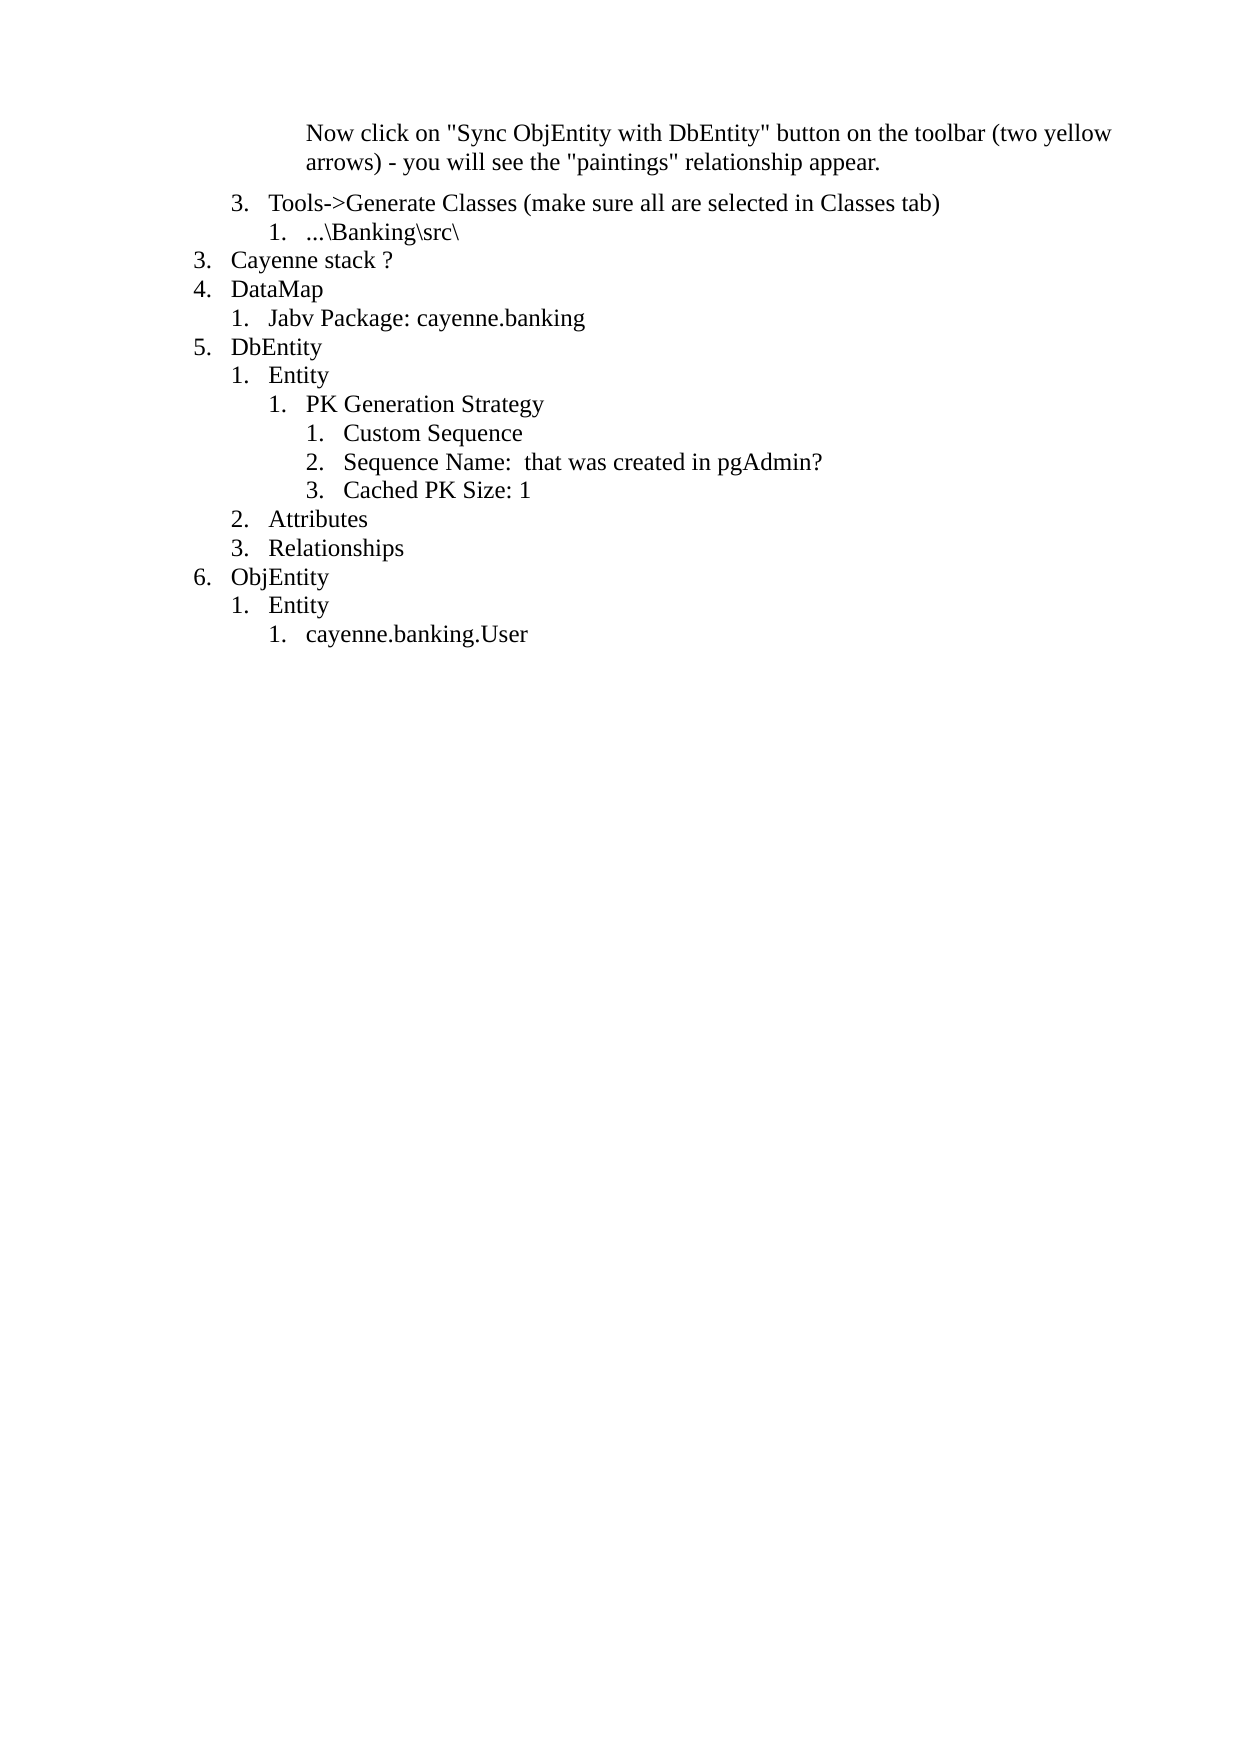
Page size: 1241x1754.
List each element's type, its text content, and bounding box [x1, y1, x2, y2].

list ...\Banking\src\ [268, 217, 1122, 246]
list Attributes [231, 504, 1122, 533]
list ObjEntity [193, 562, 1122, 591]
list Now click on "Sync ObjEntity with DbEntity" button on the toolbar (two yellow arrows) - you will see the "paintings" relationship appear. [268, 118, 1122, 176]
list PK Generation Strategy [268, 389, 1122, 418]
list Custom Sequence [306, 418, 1122, 447]
list Sequence Name: that was created in pgAdmin? [306, 447, 1122, 476]
list Cayenne stack ? [193, 246, 1122, 274]
list Jabv Package: cayenne.banking [231, 303, 1122, 332]
list Entity [231, 361, 1122, 389]
list Entity [231, 591, 1122, 619]
list DataMap [193, 274, 1122, 303]
list cayenne.banking.User [268, 619, 1122, 648]
list Cached PK Size: 1 [306, 476, 1122, 504]
list Relationships [231, 533, 1122, 562]
list Tools->Generate Classes (make sure all are selected in Classes tab) [231, 188, 1122, 217]
list DbEntity [193, 332, 1122, 361]
